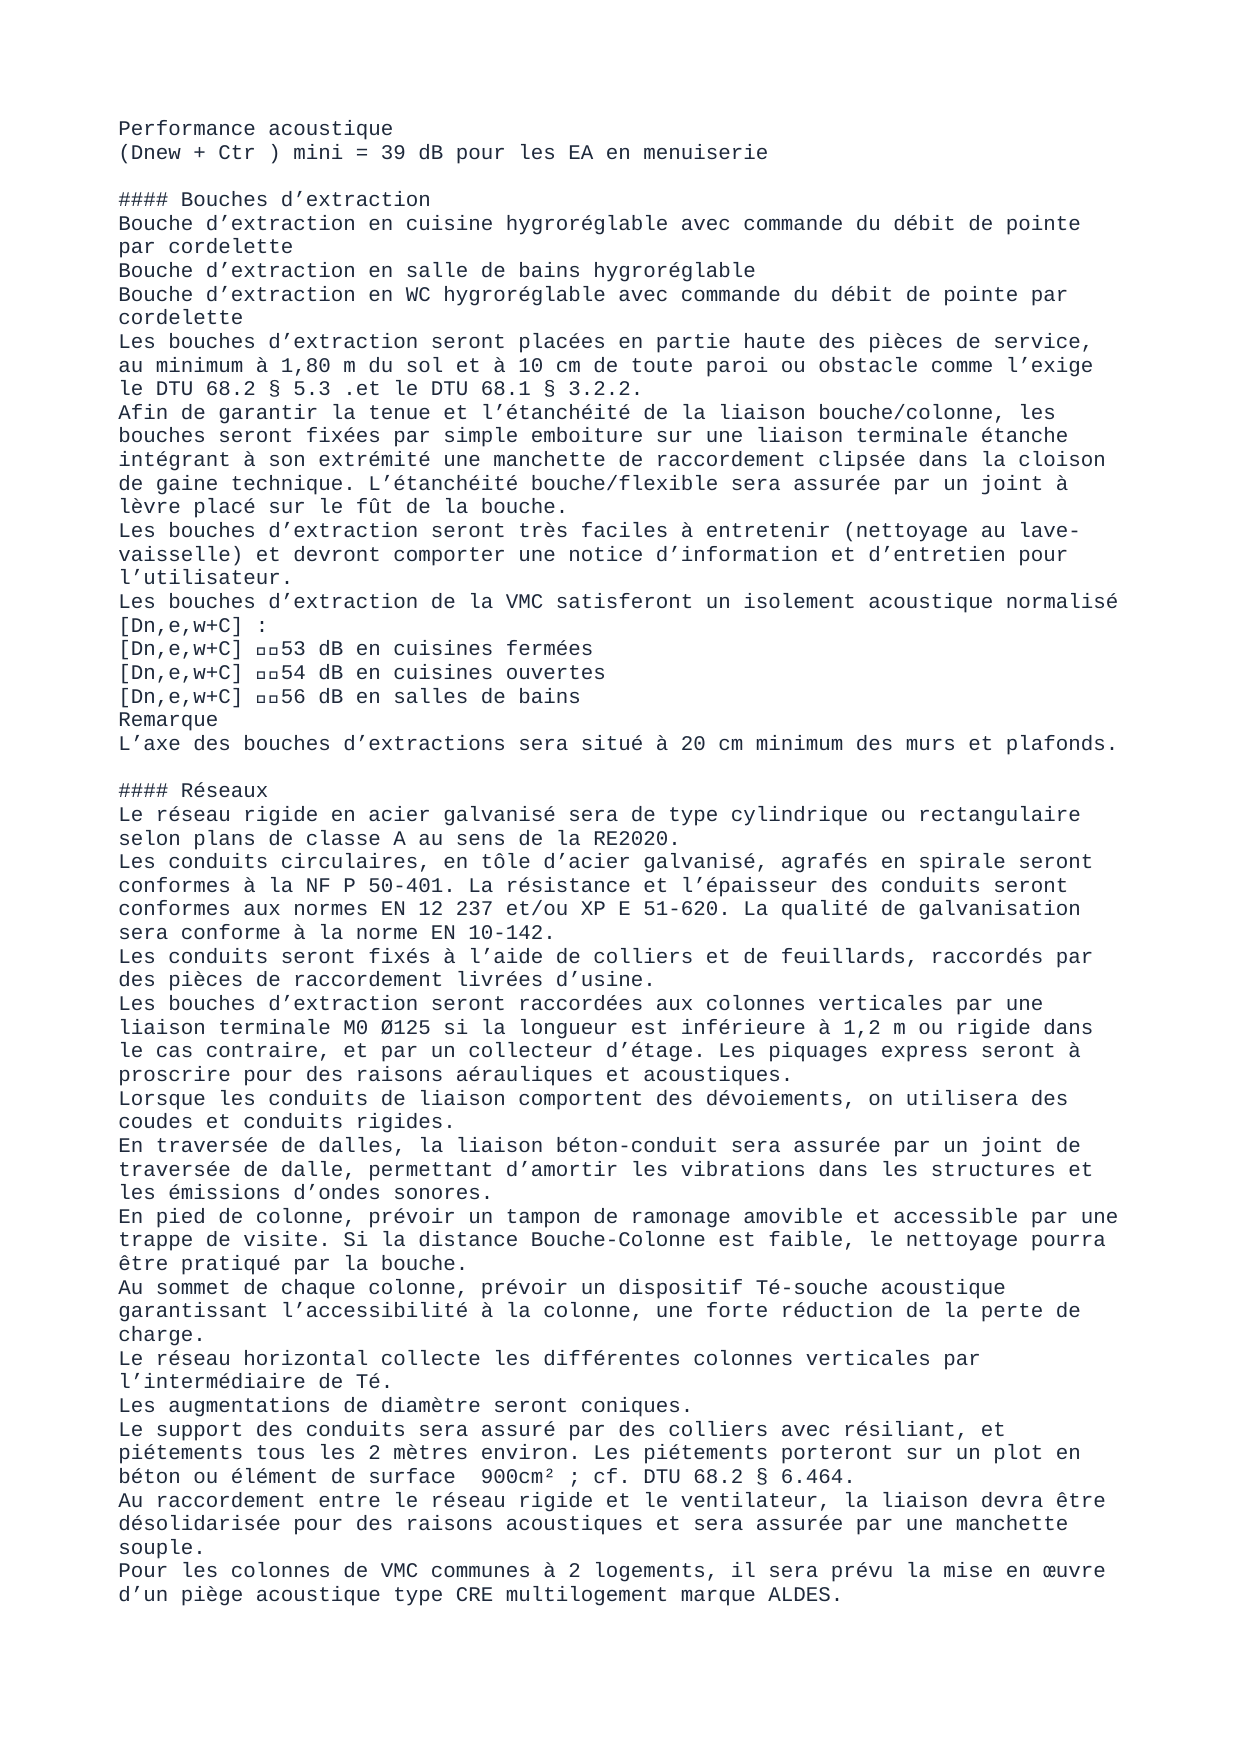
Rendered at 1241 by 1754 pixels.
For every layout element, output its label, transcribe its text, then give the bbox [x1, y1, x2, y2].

text Pour les colonnes de VMC communes à 2 logements, il sera prévu la mise en œuvre d’un piège acoustique type CRE multilogement marque ALDES. [118, 1561, 1122, 1608]
text Les bouches d’extraction de la VMC satisferont un isolement acoustique normalisé [Dn,e,w+C] : [118, 591, 1122, 638]
text [Dn,e,w+C] 56 dB en salles de bains [118, 686, 1122, 709]
text Les bouches d’extraction seront raccordées aux colonnes verticales par une liaison terminale M0 Ø125 si la longueur est inférieure à 1,2 m ou rigide dans le cas contraire, et par un collecteur d’étage. Les piquages express seront à proscrire pour des raisons aérauliques et acoustiques. [118, 993, 1122, 1088]
text Les augmentations de diamètre seront coniques. [118, 1395, 1122, 1419]
text Les bouches d’extraction seront très faciles à entretenir (nettoyage au lave-vaisselle) et devront comporter une notice d’information et d’entretien pour l’utilisateur. [118, 520, 1122, 591]
text Le support des conduits sera assuré par des colliers avec résiliant, et piétements tous les 2 mètres environ. Les piétements porteront sur un plot en béton ou élément de surface 900cm² ; cf. DTU 68.2 § 6.464. [118, 1419, 1122, 1489]
text #### Bouches d’extraction [118, 189, 1122, 213]
text Le réseau rigide en acier galvanisé sera de type cylindrique ou rectangulaire selon plans de classe A au sens de la RE2020. [118, 804, 1122, 851]
text Au raccordement entre le réseau rigide et le ventilateur, la liaison devra être désolidarisée pour des raisons acoustiques et sera assurée par une manchette souple. [118, 1489, 1122, 1561]
text En traversée de dalles, la liaison béton-conduit sera assurée par un joint de traversée de dalle, permettant d’amortir les vibrations dans les structures et les émissions d’ondes sonores. [118, 1135, 1122, 1206]
text #### Réseaux [118, 780, 1122, 804]
text Bouche d’extraction en cuisine hygroréglable avec commande du débit de pointe par cordelette [118, 213, 1122, 260]
text [Dn,e,w+C] 53 dB en cuisines fermées [118, 638, 1122, 662]
text [Dn,e,w+C] 54 dB en cuisines ouvertes [118, 662, 1122, 686]
text Les conduits circulaires, en tôle d’acier galvanisé, agrafés en spirale seront conformes à la NF P 50-401. La résistance et l’épaisseur des conduits seront conformes aux normes EN 12 237 et/ou XP E 51-620. La qualité de galvanisation sera conforme à la norme EN 10-142. [118, 851, 1122, 946]
text Bouche d’extraction en salle de bains hygroréglable [118, 260, 1122, 284]
text L’axe des bouches d’extractions sera situé à 20 cm minimum des murs et plafonds. [118, 733, 1122, 757]
text Lorsque les conduits de liaison comportent des dévoiements, on utilisera des coudes et conduits rigides. [118, 1088, 1122, 1135]
text Bouche d’extraction en WC hygroréglable avec commande du débit de pointe par cordelette [118, 284, 1122, 331]
text En pied de colonne, prévoir un tampon de ramonage amovible et accessible par une trappe de visite. Si la distance Bouche-Colonne est faible, le nettoyage pourra être pratiqué par la bouche. [118, 1206, 1122, 1277]
text Performance acoustique [118, 118, 1122, 142]
text Au sommet de chaque colonne, prévoir un dispositif Té-souche acoustique garantissant l’accessibilité à la colonne, une forte réduction de la perte de charge. [118, 1277, 1122, 1348]
text Afin de garantir la tenue et l’étanchéité de la liaison bouche/colonne, les bouches seront fixées par simple emboiture sur une liaison terminale étanche intégrant à son extrémité une manchette de raccordement clipsée dans la cloison de gaine technique. L’étanchéité bouche/flexible sera assurée par un joint à lèvre placé sur le fût de la bouche. [118, 402, 1122, 520]
text Les conduits seront fixés à l’aide de colliers et de feuillards, raccordés par des pièces de raccordement livrées d’usine. [118, 946, 1122, 993]
text (Dnew + Ctr ) mini = 39 dB pour les EA en menuiserie [118, 142, 1122, 165]
text Les bouches d’extraction seront placées en partie haute des pièces de service, au minimum à 1,80 m du sol et à 10 cm de toute paroi ou obstacle comme l’exige le DTU 68.2 § 5.3 .et le DTU 68.1 § 3.2.2. [118, 331, 1122, 402]
text Le réseau horizontal collecte les différentes colonnes verticales par l’intermédiaire de Té. [118, 1348, 1122, 1395]
text Remarque [118, 709, 1122, 733]
